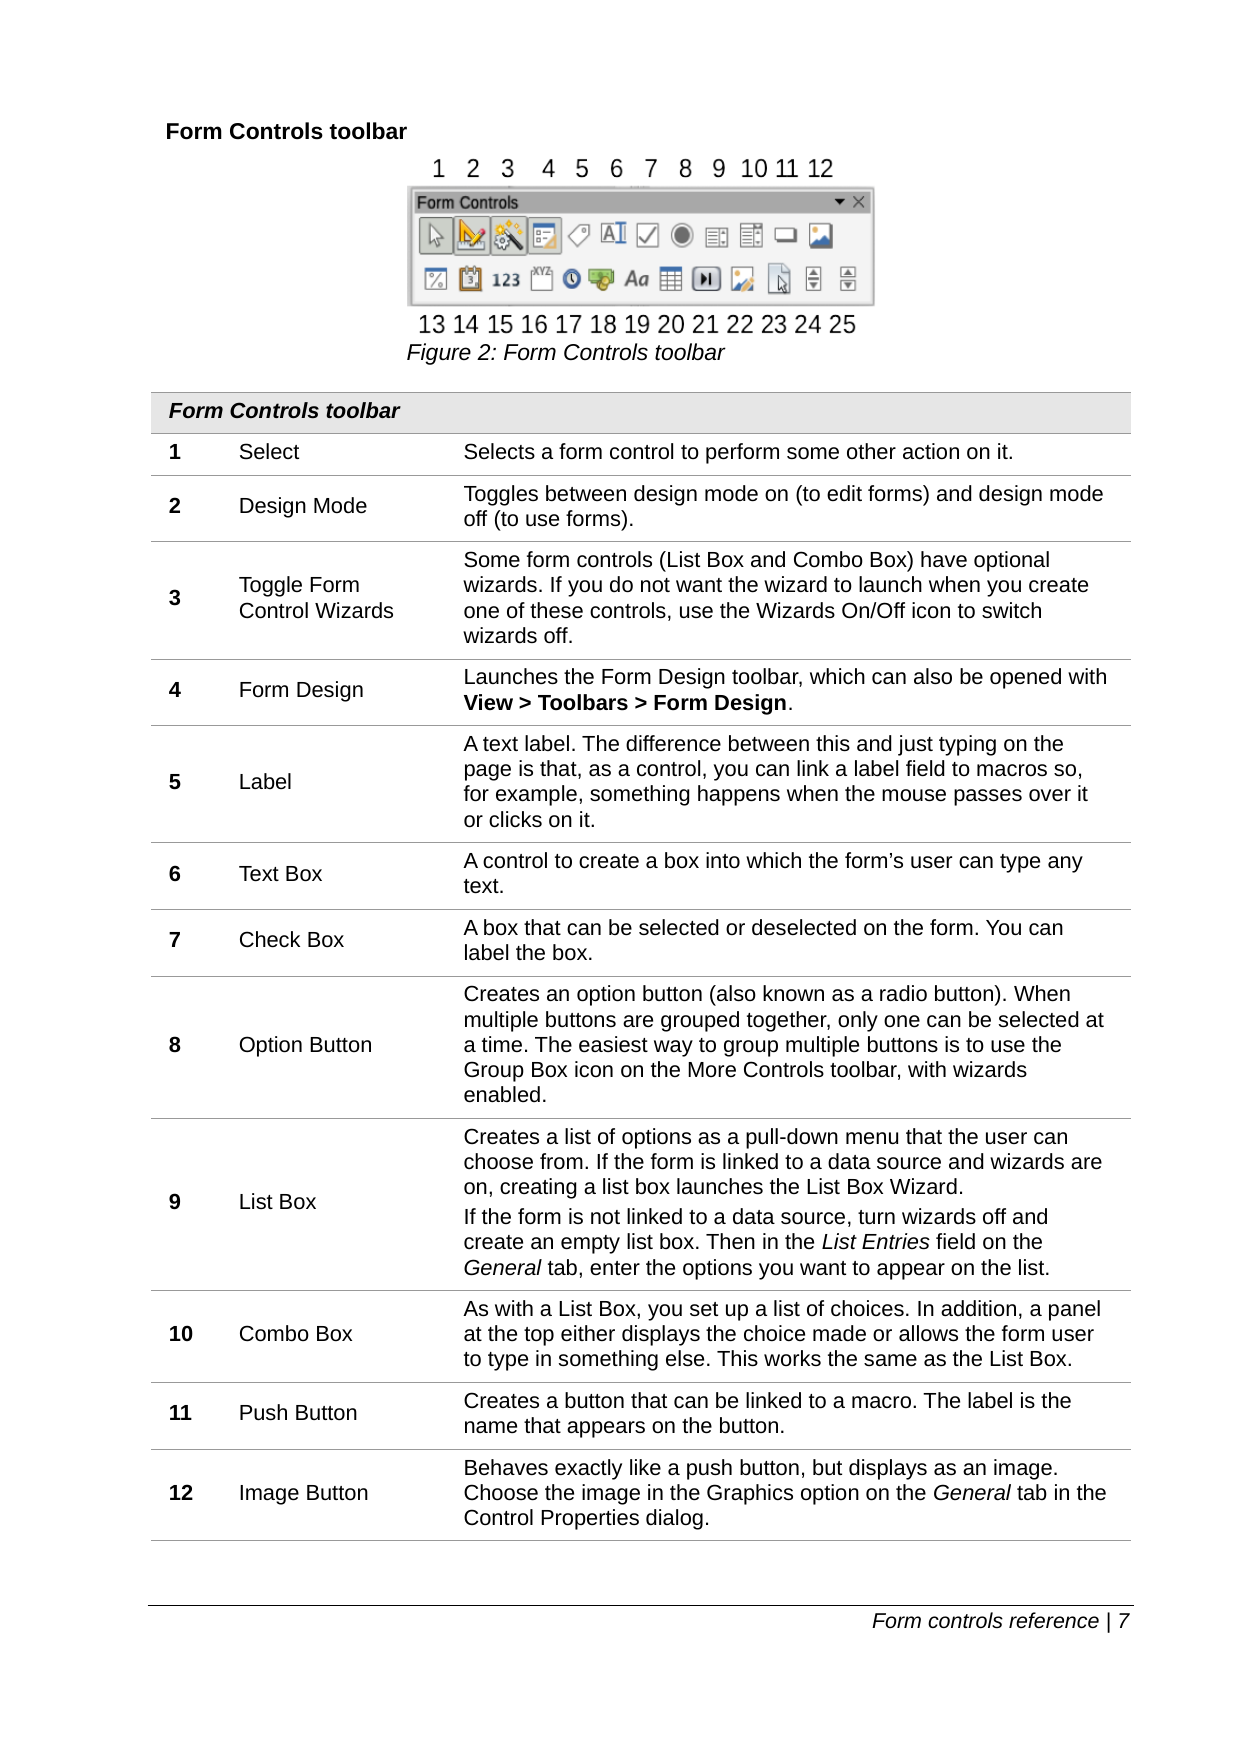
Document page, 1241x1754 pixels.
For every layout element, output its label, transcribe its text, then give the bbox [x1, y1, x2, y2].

table_cell Check Box [221, 910, 446, 976]
table_cell 11 [151, 1383, 221, 1448]
table_cell 6 [151, 843, 221, 909]
table_cell Selects a form control to perform some other action on it. [446, 434, 1131, 475]
picture [406, 156, 876, 334]
table_cell Design Mode [221, 476, 446, 541]
table_cell 4 [151, 660, 221, 725]
table_cell 5 [151, 726, 221, 842]
table_cell Toggle Form Control Wizards [221, 542, 446, 658]
table_cell Image Button [221, 1450, 446, 1540]
table_header [446, 393, 1131, 433]
table_cell Push Button [221, 1383, 446, 1448]
table_cell 7 [151, 910, 221, 976]
table_cell Toggles between design mode on (to edit forms) and design mode off (to use forms). [446, 476, 1131, 541]
table_cell 8 [151, 977, 221, 1118]
table_cell Creates a button that can be linked to a macro. The label is the name that appears on the button. [446, 1383, 1131, 1448]
table_cell 10 [151, 1291, 221, 1382]
table_cell 2 [151, 476, 221, 541]
table_cell 9 [151, 1119, 221, 1290]
table_cell 1 [151, 434, 221, 475]
table_cell A box that can be selected or deselected on the form. You can label the box. [446, 910, 1131, 976]
table_header Form Controls toolbar [151, 393, 446, 433]
table_cell Label [221, 726, 446, 842]
table_cell A text label. The difference between this and just typing on the page is that, as a control, you can link a label field to macros so, for example, something happens when the mouse passes over it or clicks on it. [446, 726, 1131, 842]
table_cell Launches the Form Design toolbar, which can also be opened with View > Toolbars > Form Design. [446, 660, 1131, 725]
table_cell A control to create a box into which the form’s user can type any text. [446, 843, 1131, 909]
table_cell Creates an option button (also known as a radio button). When multiple buttons are grouped together, only one can be selected at a time. The easiest way to group multiple buttons is to use the Group Box icon on the More Controls toolbar, with wizards enabled. [446, 977, 1131, 1118]
text Figure 2: Form Controls toolbar [406, 334, 875, 366]
table_cell List Box [221, 1119, 446, 1290]
table_cell Form Design [221, 660, 446, 725]
text Form Controls toolbar [165, 118, 1134, 144]
table_cell Behaves exactly like a push button, but displays as an image. Choose the image in the Graphics option on the General tab in the Control Properties dialog. [446, 1450, 1131, 1540]
table_cell 3 [151, 542, 221, 658]
table_cell Option Button [221, 977, 446, 1118]
table_cell As with a List Box, you set up a list of choices. In addition, a panel at the top either displays the choice made or allows the form user to type in something else. This works the same as the List Box. [446, 1291, 1131, 1382]
table_cell Combo Box [221, 1291, 446, 1382]
table_cell Some form controls (List Box and Combo Box) have optional wizards. If you do not want the wizard to launch when you create one of these controls, use the Wizards On/Off icon to switch wizards off. [446, 542, 1131, 658]
table_cell Text Box [221, 843, 446, 909]
table_cell 12 [151, 1450, 221, 1540]
table_cell Select [221, 434, 446, 475]
table_cell Creates a list of options as a pull-down menu that the user can choose from. If the form is linked to a data source and wizards are on, creating a list box launches the List Box Wizard. If the form is not linked to a data source, turn wizards off and create an empty list box. Then in the List Entries field on the General tab, enter the options you want to appear on the list. [446, 1119, 1131, 1290]
